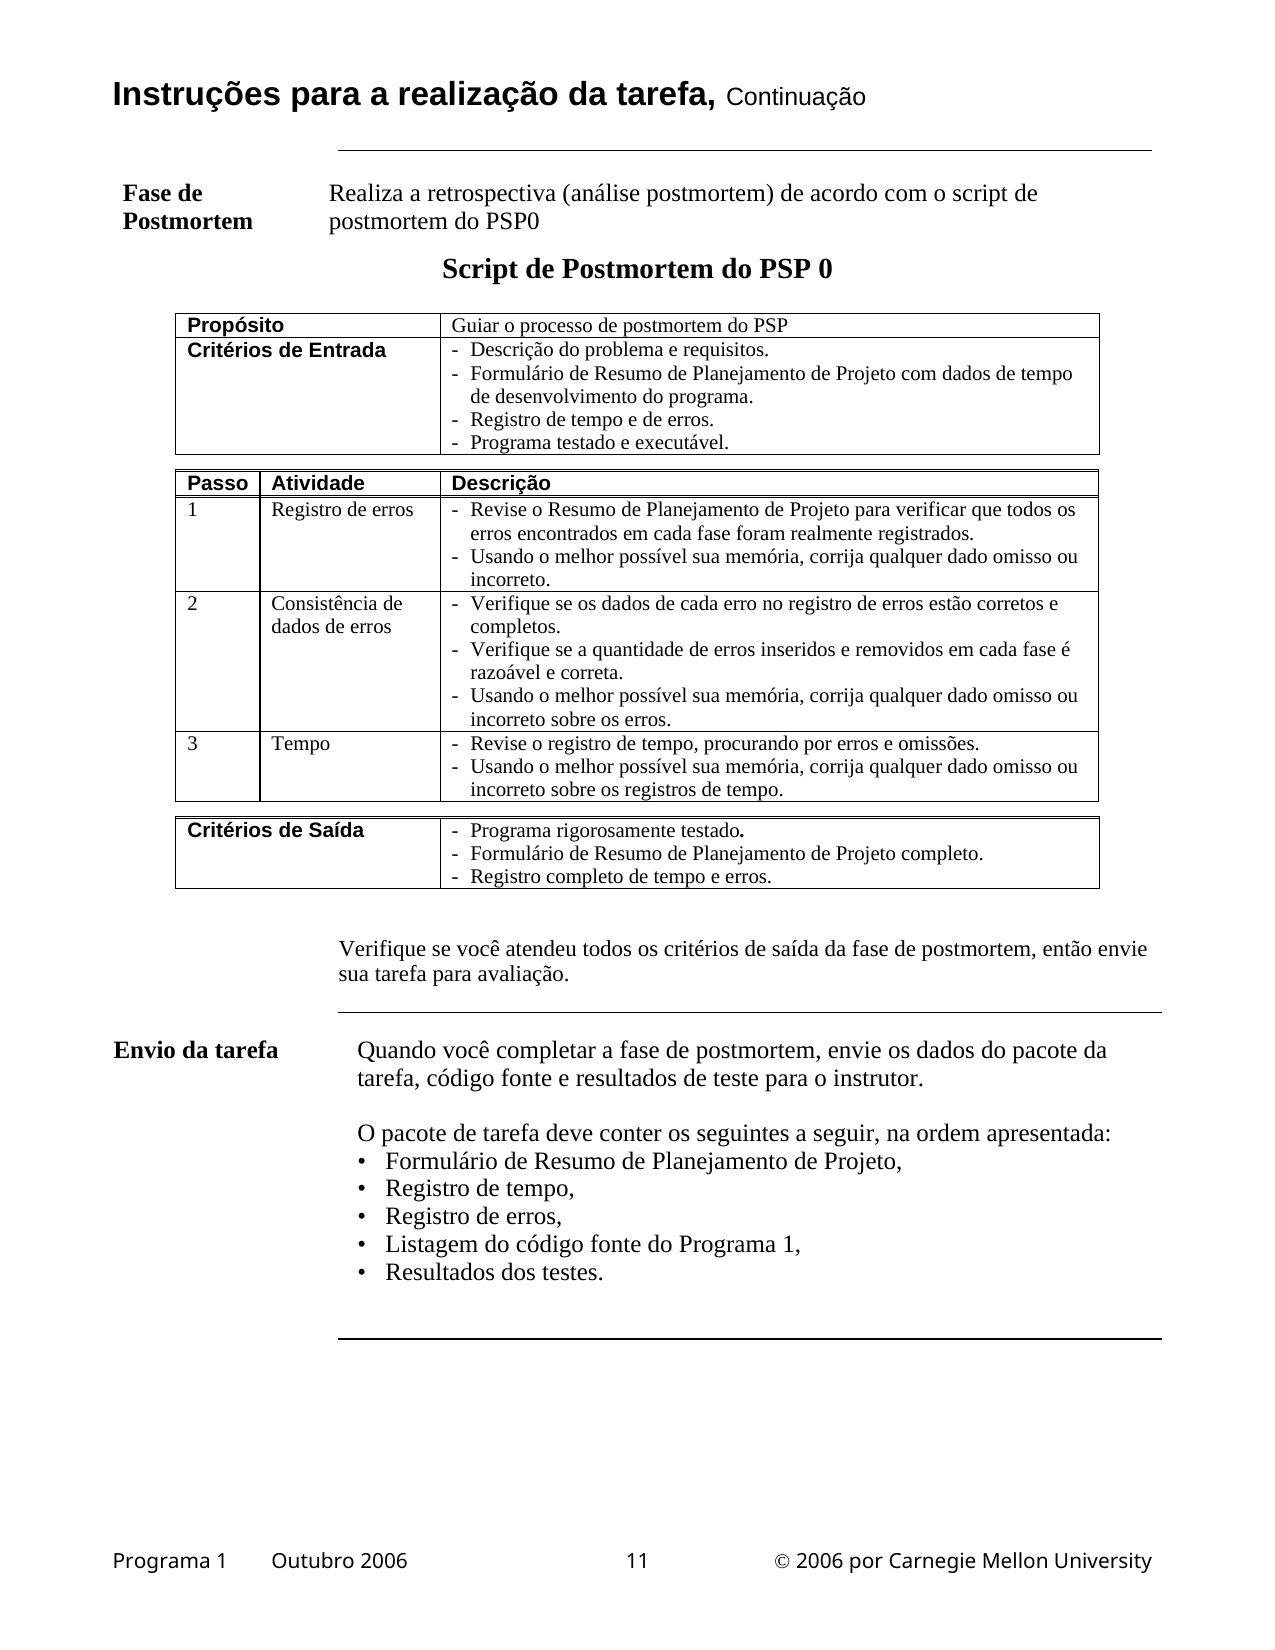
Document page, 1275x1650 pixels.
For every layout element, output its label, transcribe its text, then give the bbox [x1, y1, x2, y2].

table_cell Revise o Resumo de Planejamento de Projeto para verificar que todos os erros encontrados em cada fase foram realmente registrados. Usando o melhor possível sua memória, corrija qualquer dado omisso ou incorreto. [441, 498, 1098, 591]
table_header Critérios de Saída [176, 819, 440, 888]
table_cell Revise o registro de tempo, procurando por erros e omissões. Usando o melhor possível sua memória, corrija qualquer dado omisso ou incorreto sobre os registros de tempo. [441, 732, 1098, 801]
table_header Guiar o processo de postmortem do PSP [441, 314, 1099, 337]
table_header [123, 936, 338, 986]
text Script de Postmortem do PSP 0 [112, 253, 1162, 285]
table_header Fase de Postmortem [123, 179, 328, 234]
table_header Realiza a retrospectiva (análise postmortem) de acordo com o script de postmortem do PSP0 [329, 179, 1154, 234]
table_header Passo [176, 472, 259, 495]
table_header Verifique se você atendeu todos os critérios de saída da fase de postmortem, então envie sua tarefa para avaliação. [338, 936, 1154, 986]
table_cell Descrição do problema e requisitos. Formulário de Resumo de Planejamento de Projeto com dados de tempo de desenvolvimento do programa. Registro de tempo e de erros. Programa testado e executável. [441, 338, 1099, 454]
table_cell 3 [176, 732, 259, 801]
table_cell Tempo [261, 732, 440, 801]
table_cell Critérios de Entrada [176, 338, 440, 454]
title Instruções para a realização da tarefa, Continuação [112, 75, 1162, 112]
table_header Atividade [261, 472, 440, 495]
table_header Quando você completar a fase de postmortem, envie os dados do pacote da tarefa, código fonte e resultados de teste para o instrutor. O pacote de tarefa deve conter os seguintes a seguir, na ordem apresentada: • Formulário de Resumo de Planejamento de Projeto, • Registro de tempo, • Registro de erros, • Listagem do código fonte do Programa 1, • Resultados dos testes. [338, 1036, 1163, 1313]
table_header Envio da tarefa [113, 1036, 338, 1313]
table_cell 1 [176, 498, 259, 591]
table_header Programa rigorosamente testado. Formulário de Resumo de Planejamento de Projeto completo. Registro completo de tempo e erros. [441, 819, 1099, 888]
table_cell Consistência de dados de erros [261, 592, 440, 731]
table_header Propósito [176, 314, 440, 337]
table_cell Verifique se os dados de cada erro no registro de erros estão corretos e completos. Verifique se a quantidade de erros inseridos e removidos em cada fase é razoável e correta. Usando o melhor possível sua memória, corrija qualquer dado omisso ou incorreto sobre os erros. [441, 592, 1098, 731]
table_cell Registro de erros [261, 498, 440, 591]
table_header Descrição [441, 472, 1098, 495]
table_cell 2 [176, 592, 259, 731]
